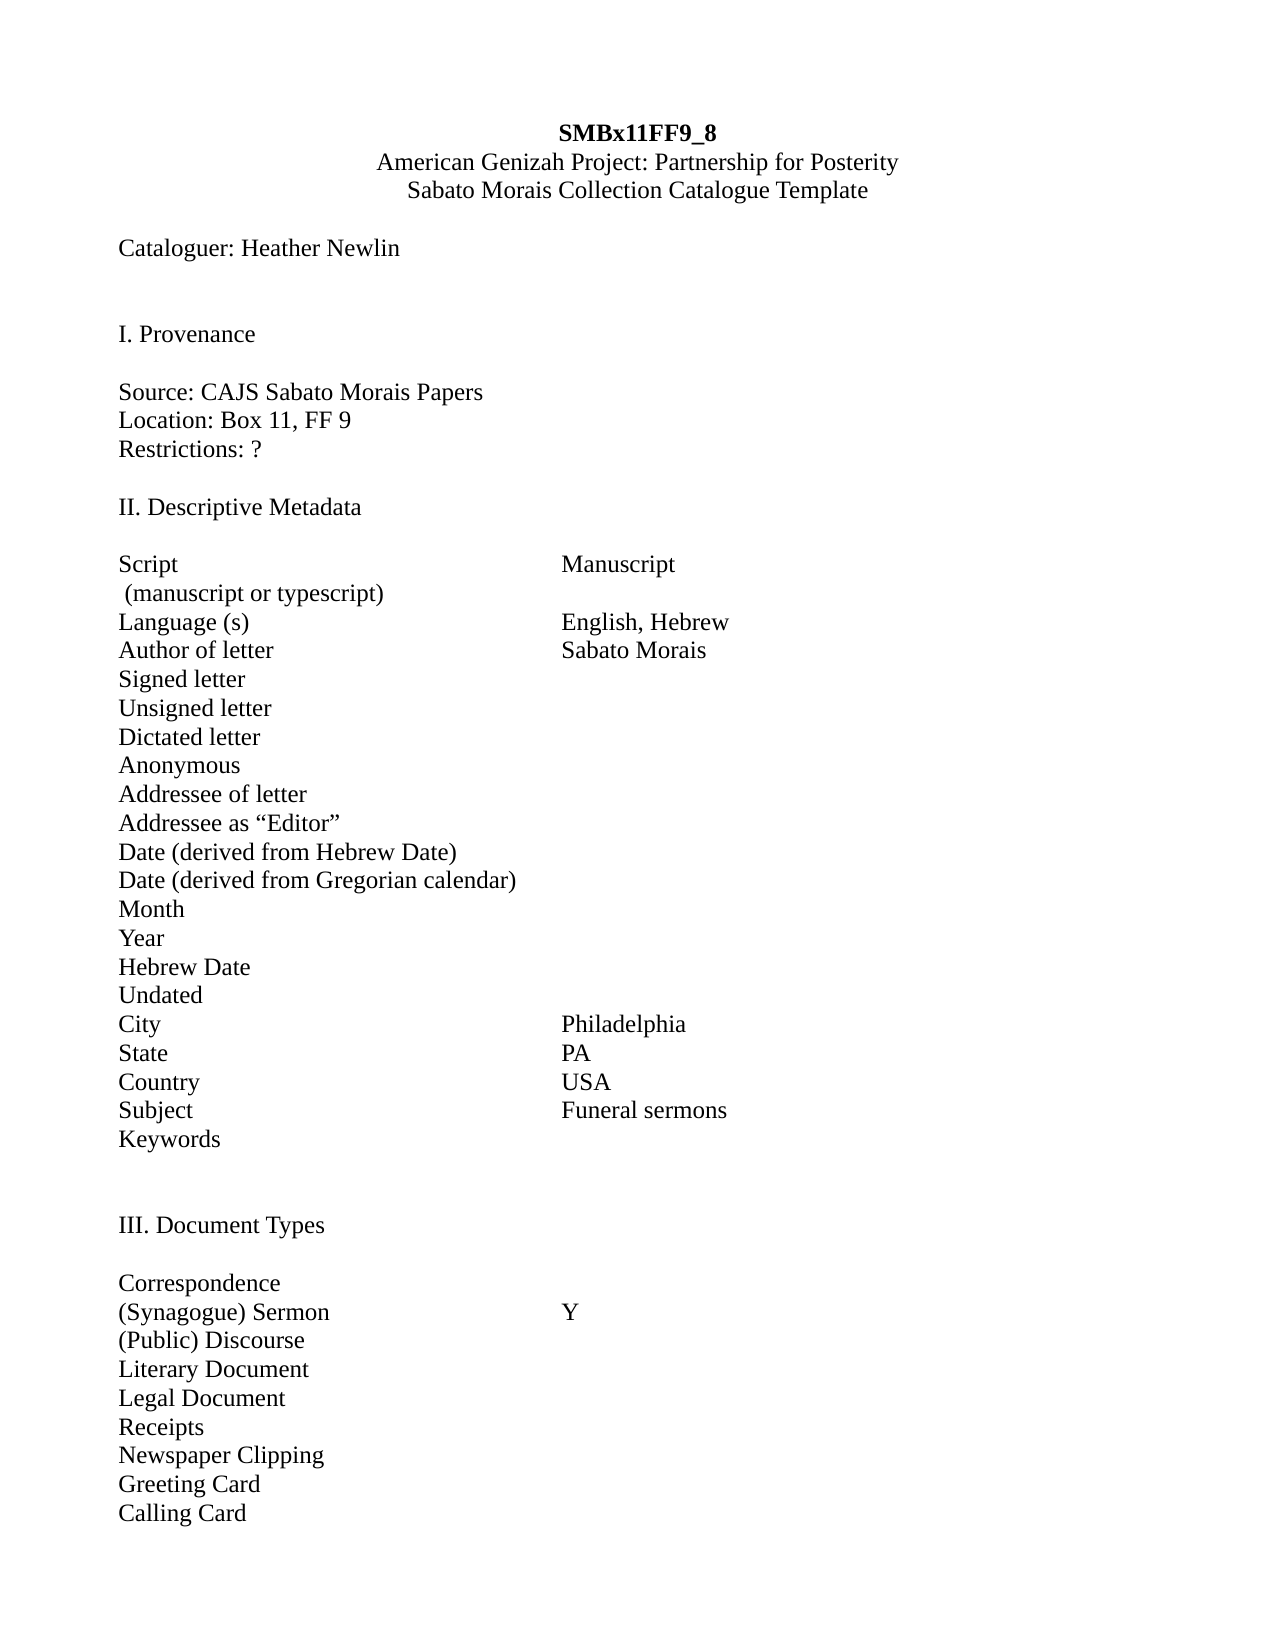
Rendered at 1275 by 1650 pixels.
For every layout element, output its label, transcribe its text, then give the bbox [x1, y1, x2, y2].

text Year [118, 923, 1157, 952]
text Subject Funeral sermons [118, 1096, 1157, 1124]
text Literary Document [118, 1354, 1157, 1383]
text Month [118, 894, 1157, 923]
text State PA [118, 1038, 1157, 1067]
text (Public) Discourse [118, 1326, 1157, 1354]
text Newspaper Clipping [118, 1441, 1157, 1469]
text (manuscript or typescript) [118, 578, 1157, 607]
text Sabato Morais Collection Catalogue Template [118, 176, 1157, 204]
text Correspondence [118, 1268, 1157, 1297]
text Country USA [118, 1067, 1157, 1096]
text Source: CAJS Sabato Morais Papers [118, 377, 1157, 406]
text Legal Document [118, 1383, 1157, 1412]
text Language (s) English, Hebrew [118, 607, 1157, 636]
text Date (derived from Gregorian calendar) [118, 866, 1157, 894]
text Restrictions: ? [118, 434, 1157, 463]
text Greeting Card [118, 1469, 1157, 1498]
text II. Descriptive Metadata [118, 492, 1157, 521]
text Addressee of letter [118, 779, 1157, 808]
text City Philadelphia [118, 1009, 1157, 1038]
text Receipts [118, 1412, 1157, 1441]
text Signed letter [118, 664, 1157, 693]
text Author of letter Sabato Morais [118, 636, 1157, 664]
text III. Document Types [118, 1211, 1157, 1239]
text Undated [118, 981, 1157, 1009]
text Dictated letter [118, 722, 1157, 751]
text Anonymous [118, 751, 1157, 779]
text (Synagogue) Sermon Y [118, 1297, 1157, 1326]
text Date (derived from Hebrew Date) [118, 837, 1157, 866]
text Unsigned letter [118, 693, 1157, 722]
text Calling Card [118, 1498, 1157, 1527]
text Addressee as “Editor” [118, 808, 1157, 837]
text Script Manuscript [118, 549, 1157, 578]
text Keywords [118, 1124, 1157, 1153]
text Hebrew Date [118, 952, 1157, 981]
text Cataloguer: Heather Newlin [118, 233, 1157, 262]
text SMBx11FF9_8 [118, 118, 1157, 147]
text I. Provenance [118, 319, 1157, 348]
text Location: Box 11, FF 9 [118, 406, 1157, 434]
text American Genizah Project: Partnership for Posterity [118, 147, 1157, 176]
